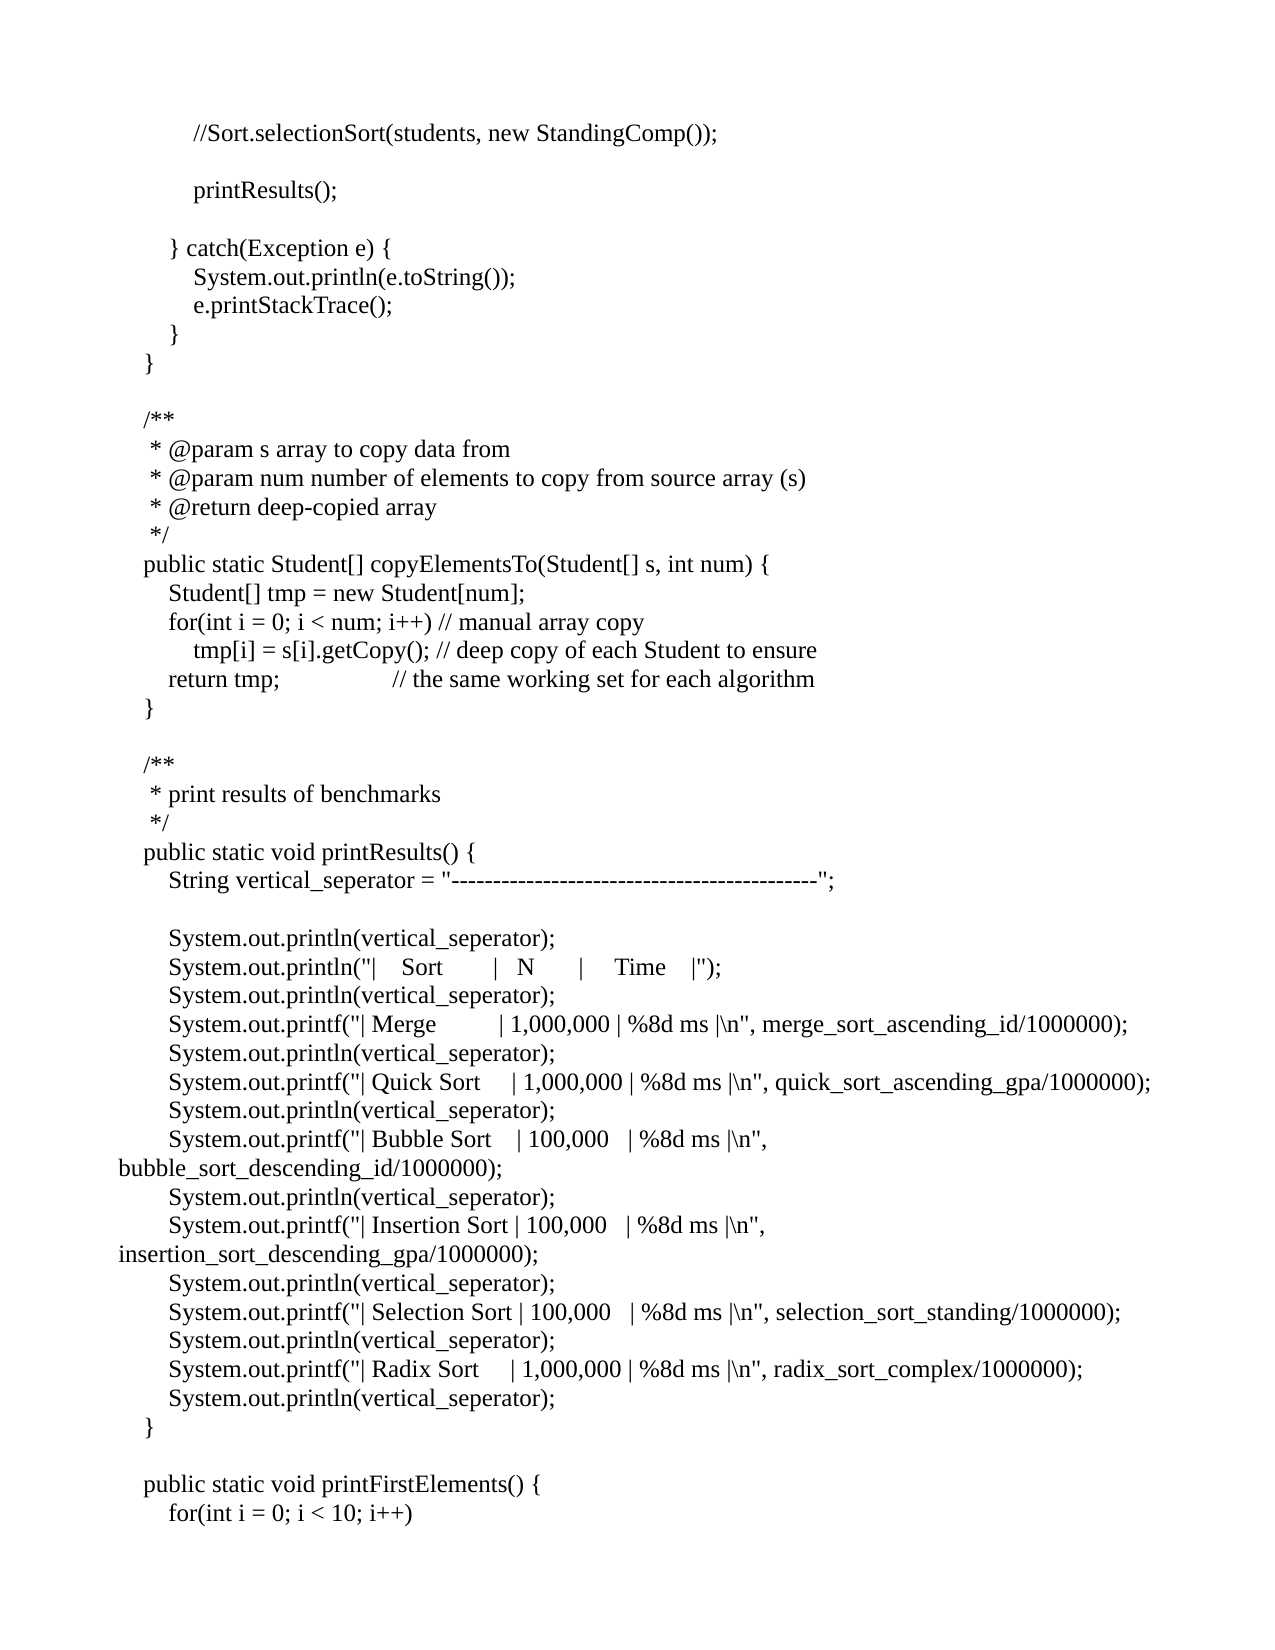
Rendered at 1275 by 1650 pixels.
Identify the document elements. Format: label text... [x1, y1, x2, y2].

text System.out.printf("| Selection Sort | 100,000 | %8d ms |\n", selection_sort_standing/1000000); [118, 1297, 1157, 1326]
text /** [118, 406, 1157, 434]
text System.out.printf("| Insertion Sort | 100,000 | %8d ms |\n", insertion_sort_descending_gpa/1000000); [118, 1211, 1157, 1268]
text System.out.println(vertical_seperator); [118, 1038, 1157, 1067]
text public static Student[] copyElementsTo(Student[] s, int num) { [118, 549, 1157, 578]
text /** [118, 751, 1157, 779]
text } [118, 319, 1157, 348]
text } catch(Exception e) { [118, 233, 1157, 262]
text //Sort.selectionSort(students, new StandingComp()); [118, 118, 1157, 147]
text } [118, 348, 1157, 377]
text System.out.println(vertical_seperator); [118, 1326, 1157, 1354]
text System.out.println(vertical_seperator); [118, 1182, 1157, 1211]
text System.out.println(e.toString()); [118, 262, 1157, 291]
text } [118, 693, 1157, 722]
text } [118, 1412, 1157, 1441]
text for(int i = 0; i < 10; i++) [118, 1498, 1157, 1527]
text System.out.printf("| Bubble Sort | 100,000 | %8d ms |\n", bubble_sort_descending_id/1000000); [118, 1124, 1157, 1182]
text tmp[i] = s[i].getCopy(); // deep copy of each Student to ensure [118, 636, 1157, 664]
text public static void printResults() { [118, 837, 1157, 866]
text return tmp; // the same working set for each algorithm [118, 664, 1157, 693]
text for(int i = 0; i < num; i++) // manual array copy [118, 607, 1157, 636]
text System.out.printf("| Merge | 1,000,000 | %8d ms |\n", merge_sort_ascending_id/1000000); [118, 1009, 1157, 1038]
text String vertical_seperator = "--------------------------------------------"; [118, 866, 1157, 894]
text * @param num number of elements to copy from source array (s) [118, 463, 1157, 492]
text System.out.println("| Sort | N | Time |"); [118, 952, 1157, 981]
text System.out.printf("| Radix Sort | 1,000,000 | %8d ms |\n", radix_sort_complex/1000000); [118, 1354, 1157, 1383]
text e.printStackTrace(); [118, 291, 1157, 319]
text System.out.println(vertical_seperator); [118, 1268, 1157, 1297]
text System.out.printf("| Quick Sort | 1,000,000 | %8d ms |\n", quick_sort_ascending_gpa/1000000); [118, 1067, 1157, 1096]
text Student[] tmp = new Student[num]; [118, 578, 1157, 607]
text printResults(); [118, 176, 1157, 204]
text System.out.println(vertical_seperator); [118, 1383, 1157, 1412]
text public static void printFirstElements() { [118, 1469, 1157, 1498]
text * print results of benchmarks [118, 779, 1157, 808]
text System.out.println(vertical_seperator); [118, 923, 1157, 952]
text System.out.println(vertical_seperator); [118, 981, 1157, 1009]
text * @return deep-copied array [118, 492, 1157, 521]
text System.out.println(vertical_seperator); [118, 1096, 1157, 1124]
text * @param s array to copy data from [118, 434, 1157, 463]
text */ [118, 808, 1157, 837]
text */ [118, 521, 1157, 549]
